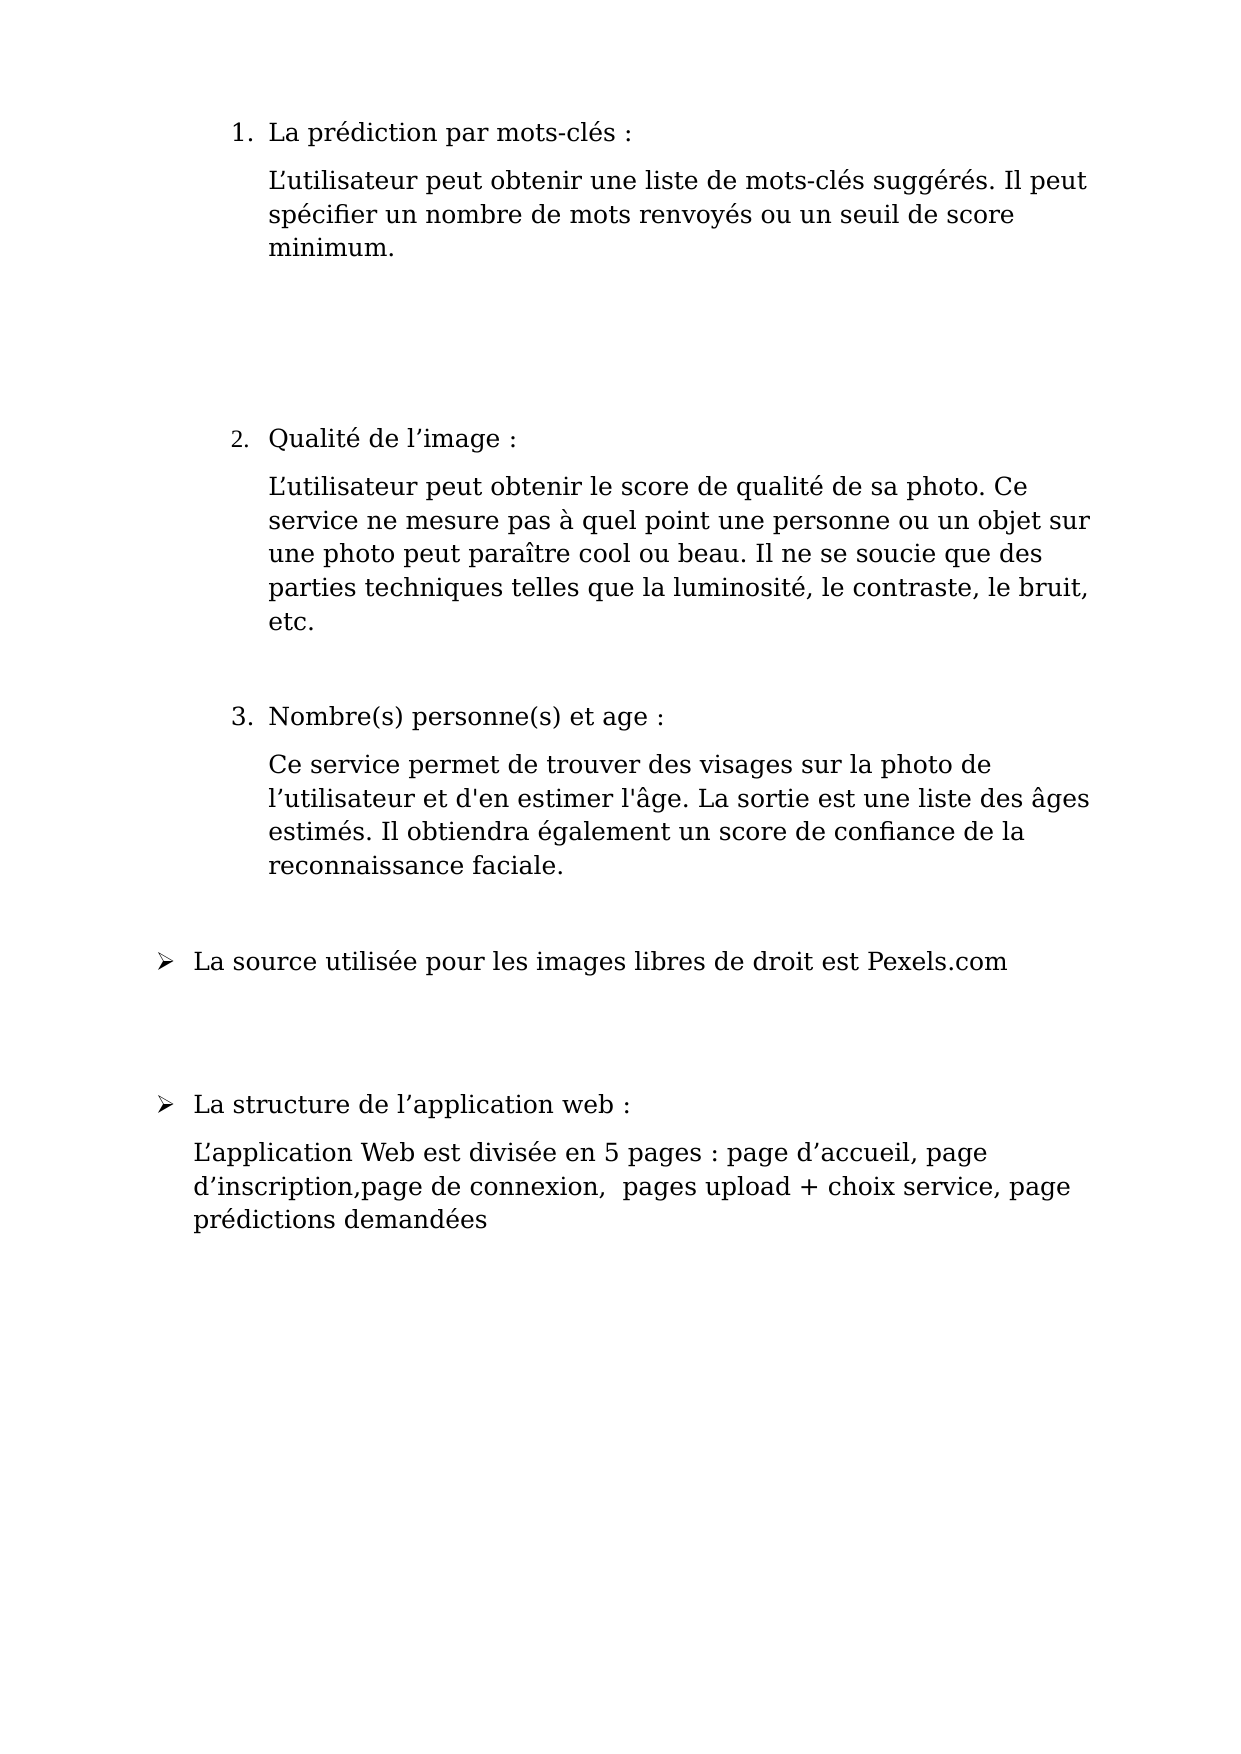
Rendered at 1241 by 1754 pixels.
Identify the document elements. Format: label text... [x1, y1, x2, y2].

list L’utilisateur peut obtenir une liste de mots-clés suggérés. Il peut spécifier un nombre de mots renvoyés ou un seuil de score minimum. [231, 166, 1122, 262]
list L’utilisateur peut obtenir le score de qualité de sa photo. Ce service ne mesure pas à quel point une personne ou un objet sur une photo peut paraître cool ou beau. Il ne se soucie que des parties techniques telles que la luminosité, le contraste, le bruit, etc. [231, 472, 1122, 636]
list L’application Web est divisée en 5 pages : page d’accueil, page d’inscription,page de connexion, pages upload + choix service, page prédictions demandées [156, 1138, 1122, 1268]
list Ce service permet de trouver des visages sur la photo de l’utilisateur et d'en estimer l'âge. La sortie est une liste des âges estimés. Il obtiendra également un score de confiance de la reconnaissance faciale. [231, 751, 1122, 880]
list Qualité de l’image : [231, 424, 1122, 453]
list Nombre(s) personne(s) et age : [231, 702, 1122, 732]
list La prédiction par mots-clés : [231, 118, 1122, 147]
list La structure de l’application web : [156, 1090, 1122, 1119]
list La source utilisée pour les images libres de droit est Pexels.com [156, 947, 1122, 976]
